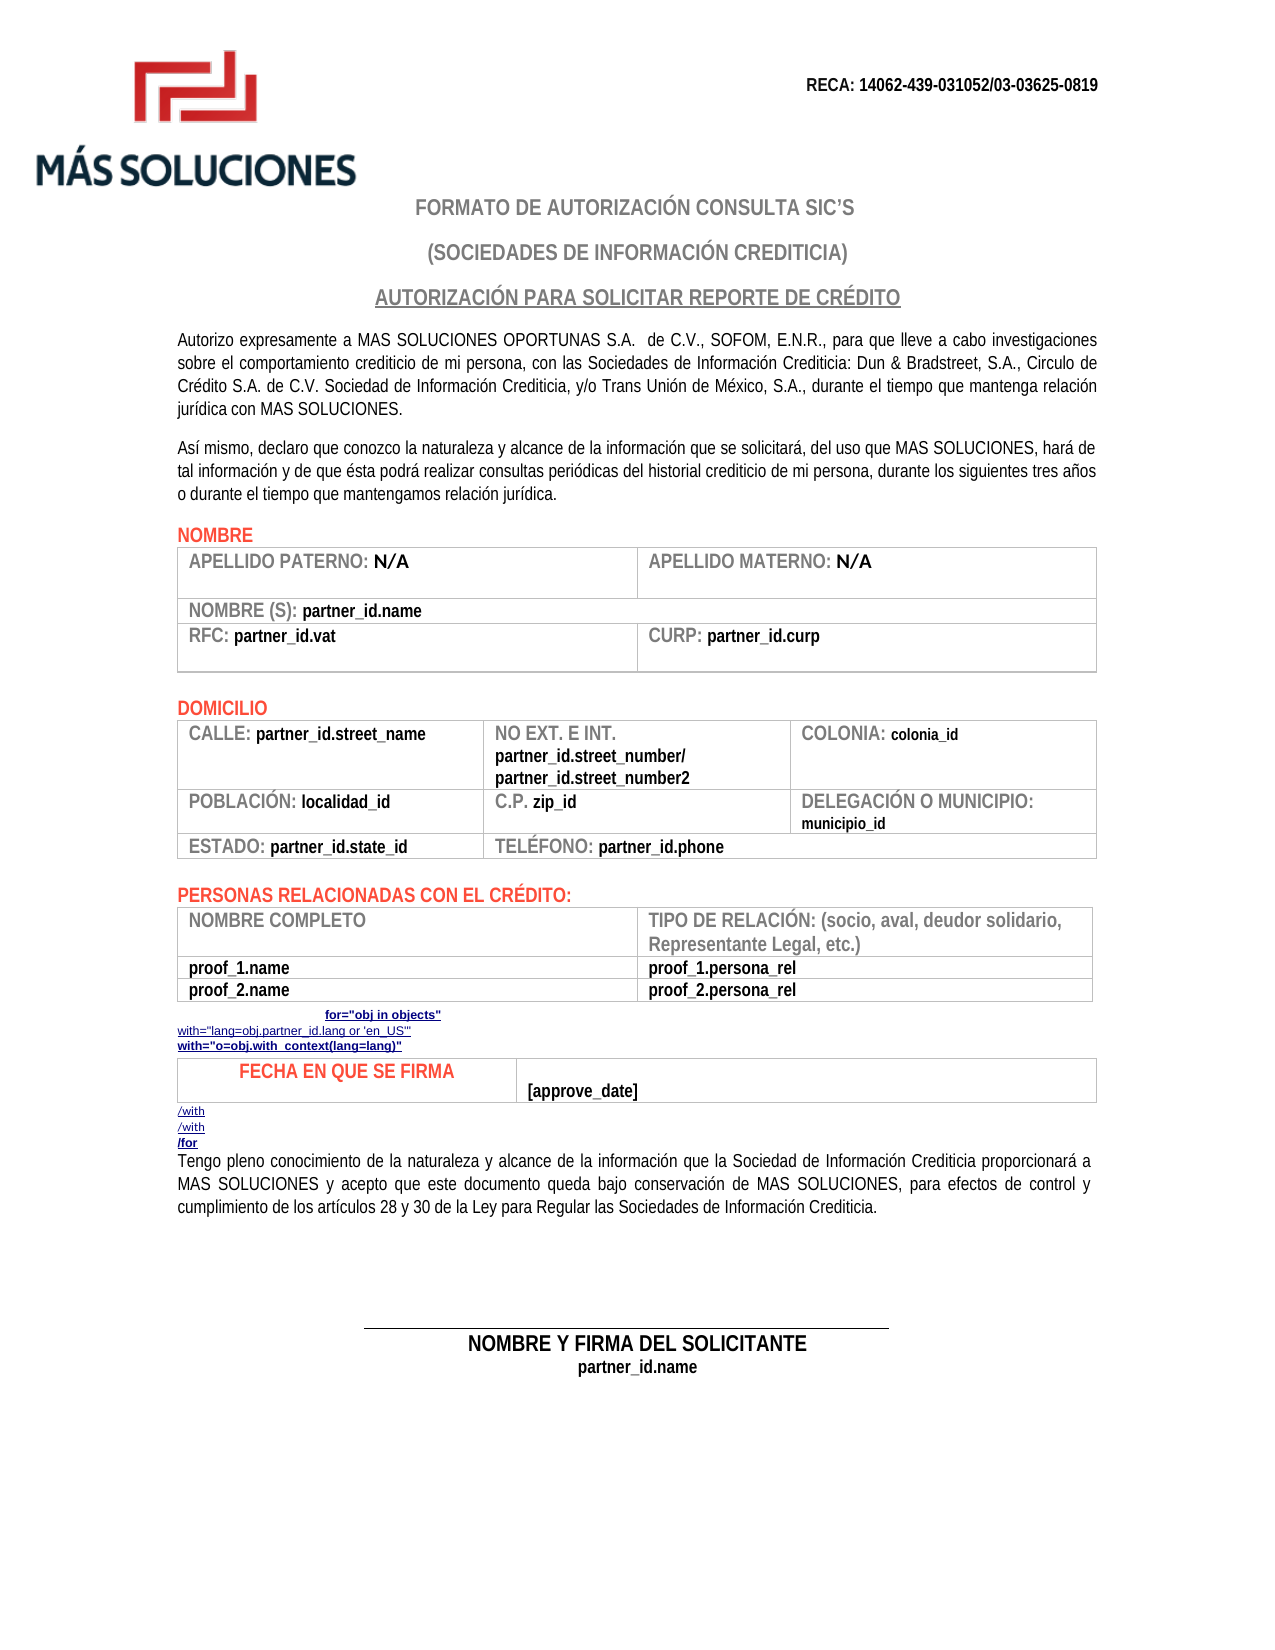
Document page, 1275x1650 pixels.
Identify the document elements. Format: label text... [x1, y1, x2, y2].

table_cell proof_1.name [178, 957, 637, 978]
table_header COLONIA: colonia_id [791, 721, 1096, 788]
text for="obj in objects" [177, 1002, 1098, 1023]
table_header [approve_date] [517, 1059, 1096, 1102]
text Autorizo expresamente a MAS SOLUCIONES OPORTUNAS S.A. de C.V., SOFOM, E.N.R., para que lleve a cabo investigaciones sobre el comportamiento crediticio de mi persona, con las Sociedades de Información Crediticia: Dun & Bradstreet, S.A., Circulo de Crédito S.A. de C.V. Sociedad de Información Crediticia, y/o Trans Unión de México, S.A., durante el tiempo que mantenga relación jurídica con MAS SOLUCIONES. [177, 328, 1098, 419]
text partner_id.name [177, 1356, 1098, 1378]
table_header CALLE: partner_id.street_name [178, 721, 483, 788]
text (SOCIEDADES DE INFORMACIÓN CREDITICIA) [177, 239, 1098, 265]
table_header NO EXT. E INT. partner_id.street_number/ partner_id.street_number2 [484, 721, 790, 788]
picture [26, 42, 365, 201]
text FORMATO DE AUTORIZACIÓN CONSULTA SIC’S [177, 194, 1098, 221]
table_cell DELEGACIÓN O MUNICIPIO: municipio_id [791, 790, 1096, 833]
text /with [177, 1103, 1098, 1118]
table_cell proof_2.name [178, 979, 637, 1001]
text with="lang=obj.partner_id.lang or 'en_US'" [177, 1023, 1098, 1038]
table_cell proof_1.persona_rel [638, 957, 1092, 978]
table_cell POBLACIÓN: localidad_id [178, 790, 483, 833]
table_cell TELÉFONO: partner_id.phone [484, 834, 1096, 858]
table_cell CURP: partner_id.curp [638, 624, 1096, 671]
text Así mismo, declaro que conozco la naturaleza y alcance de la información que se solicitará, del uso que MAS SOLUCIONES, hará de tal información y de que ésta podrá realizar consultas periódicas del historial crediticio de mi persona, durante los siguientes tres años o durante el tiempo que mantengamos relación jurídica. [177, 437, 1098, 505]
text NOMBRE Y FIRMA DEL SOLICITANTE [177, 1330, 1098, 1356]
table_header TIPO DE RELACIÓN: (socio, aval, deudor solidario, Representante Legal, etc.) [638, 908, 1092, 956]
table_header APELLIDO PATERNO: N/A [178, 548, 637, 597]
text Tengo pleno conocimiento de la naturaleza y alcance de la información que la Sociedad de Información Crediticia proporcionará a MAS SOLUCIONES y acepto que este documento queda bajo conservación de MAS SOLUCIONES, para efectos de control y cumplimiento de los artículos 28 y 30 de la Ley para Regular las Sociedades de Información Crediticia. [177, 1150, 1093, 1218]
table_cell RFC: partner_id.vat [178, 624, 637, 671]
table_cell proof_2.persona_rel [638, 979, 1092, 1001]
text /for [177, 1136, 1098, 1150]
table_header NOMBRE COMPLETO [178, 908, 637, 956]
table_header FECHA EN QUE SE FIRMA [178, 1059, 516, 1102]
text with="o=obj.with_context(lang=lang)" [177, 1039, 1098, 1053]
text NOMBRE [177, 523, 1098, 547]
table_cell C.P. zip_id [484, 790, 790, 833]
text DOMICILIO [177, 696, 1098, 720]
table_header APELLIDO MATERNO: N/A [638, 548, 1096, 597]
text AUTORIZACIÓN PARA SOLICITAR REPORTE DE CRÉDITO [177, 284, 1098, 310]
table_cell ESTADO: partner_id.state_id [178, 834, 483, 858]
table_cell NOMBRE (S): partner_id.name [178, 599, 1096, 622]
text /with [177, 1119, 1098, 1135]
text PERSONAS RELACIONADAS CON EL CRÉDITO: [177, 883, 1098, 907]
